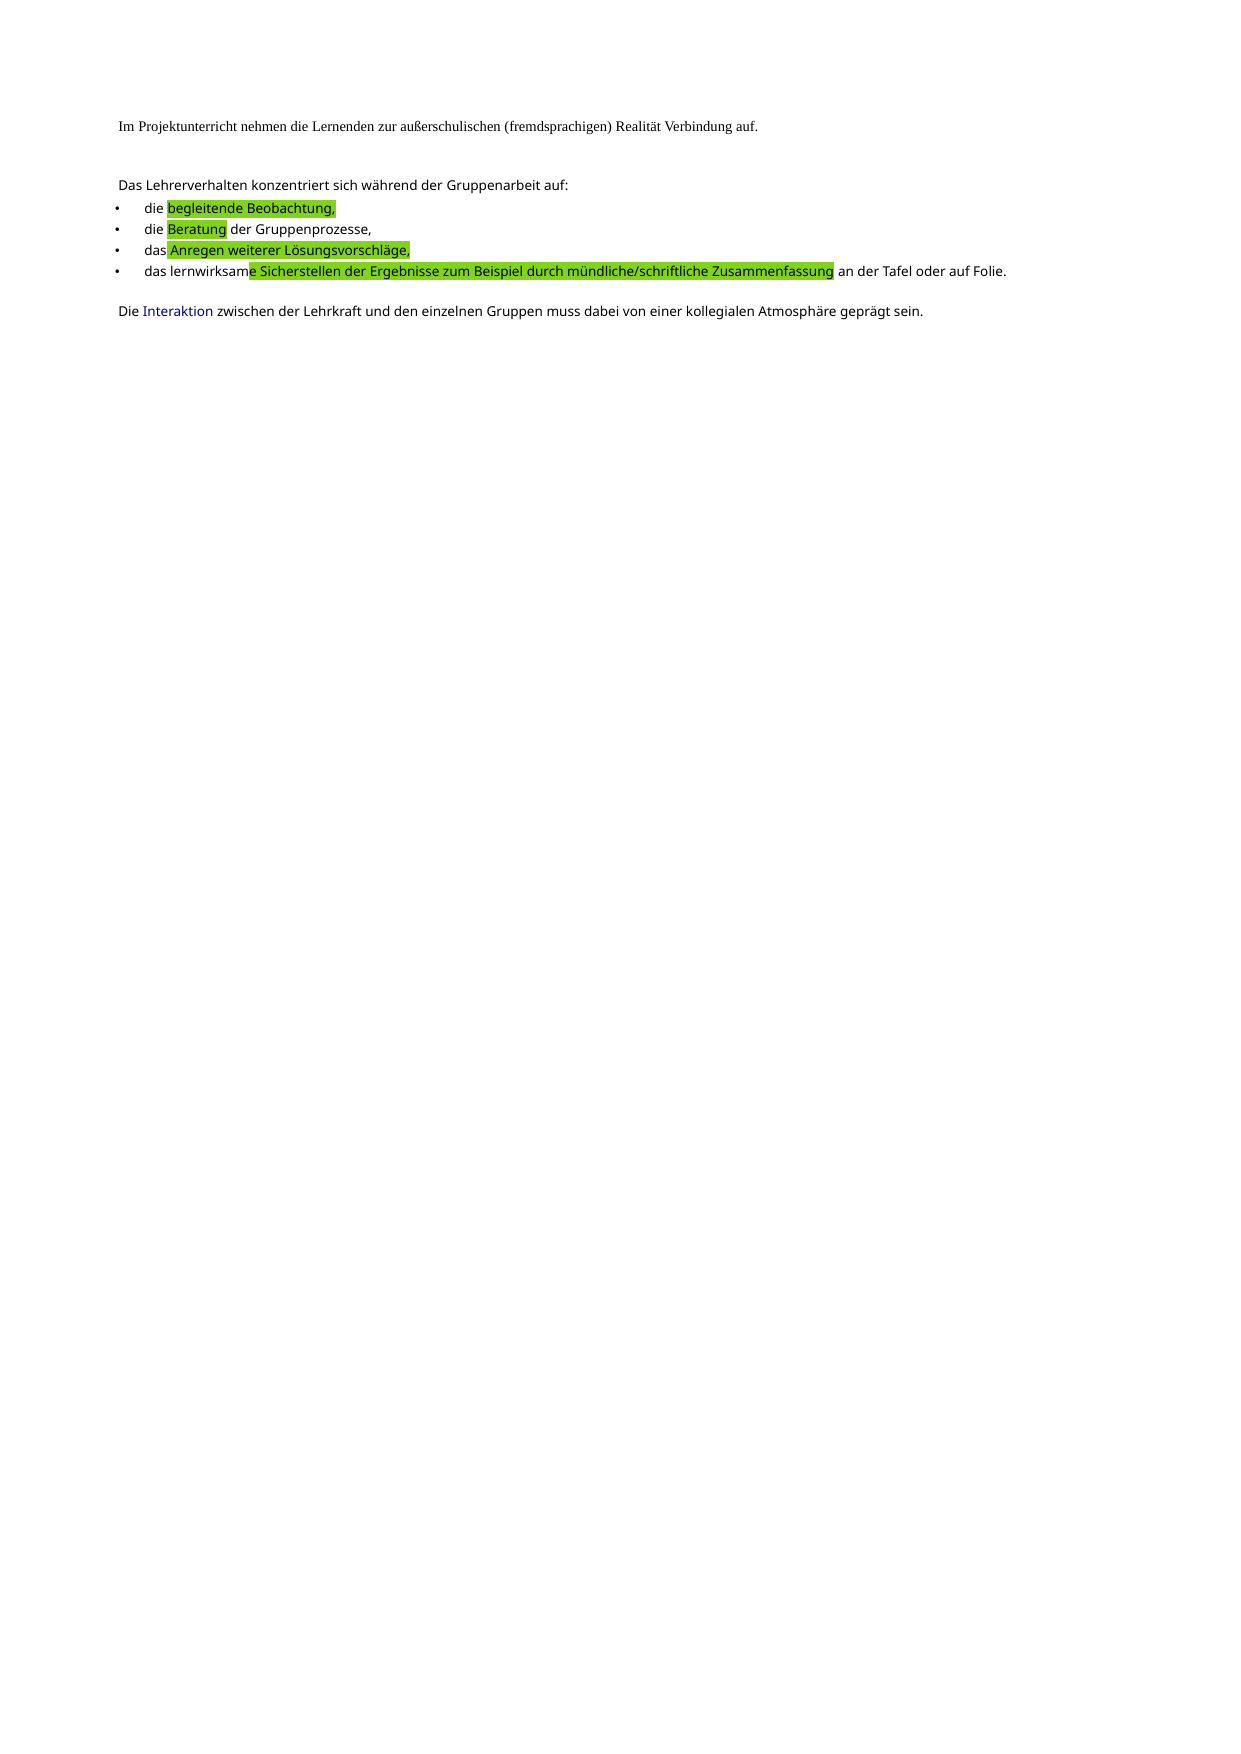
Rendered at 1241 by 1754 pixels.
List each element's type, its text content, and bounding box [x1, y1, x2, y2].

list das lernwirksame Sicherstellen der Ergebnisse zum Beispiel durch mündliche/schriftliche Zusammenfassung an der Tafel oder auf Folie. [118, 259, 1122, 280]
text Im Projektunterricht nehmen die Lernenden zur außerschulischen (fremdsprachigen) Realität Verbindung auf. [118, 118, 1122, 135]
text Die Interaktion zwischen der Lehrkraft und den einzelnen Gruppen muss dabei von einer kollegialen Atmosphäre geprägt sein. [118, 302, 1122, 320]
list das Anregen weiterer Lösungsvorschläge, [118, 239, 1122, 259]
text Das Lehrerverhalten konzentriert sich während der Gruppenarbeit auf: [118, 176, 1122, 194]
list die begleitende Beobachtung, [118, 197, 1122, 218]
list die Beratung der Gruppenprozesse, [118, 218, 1122, 239]
